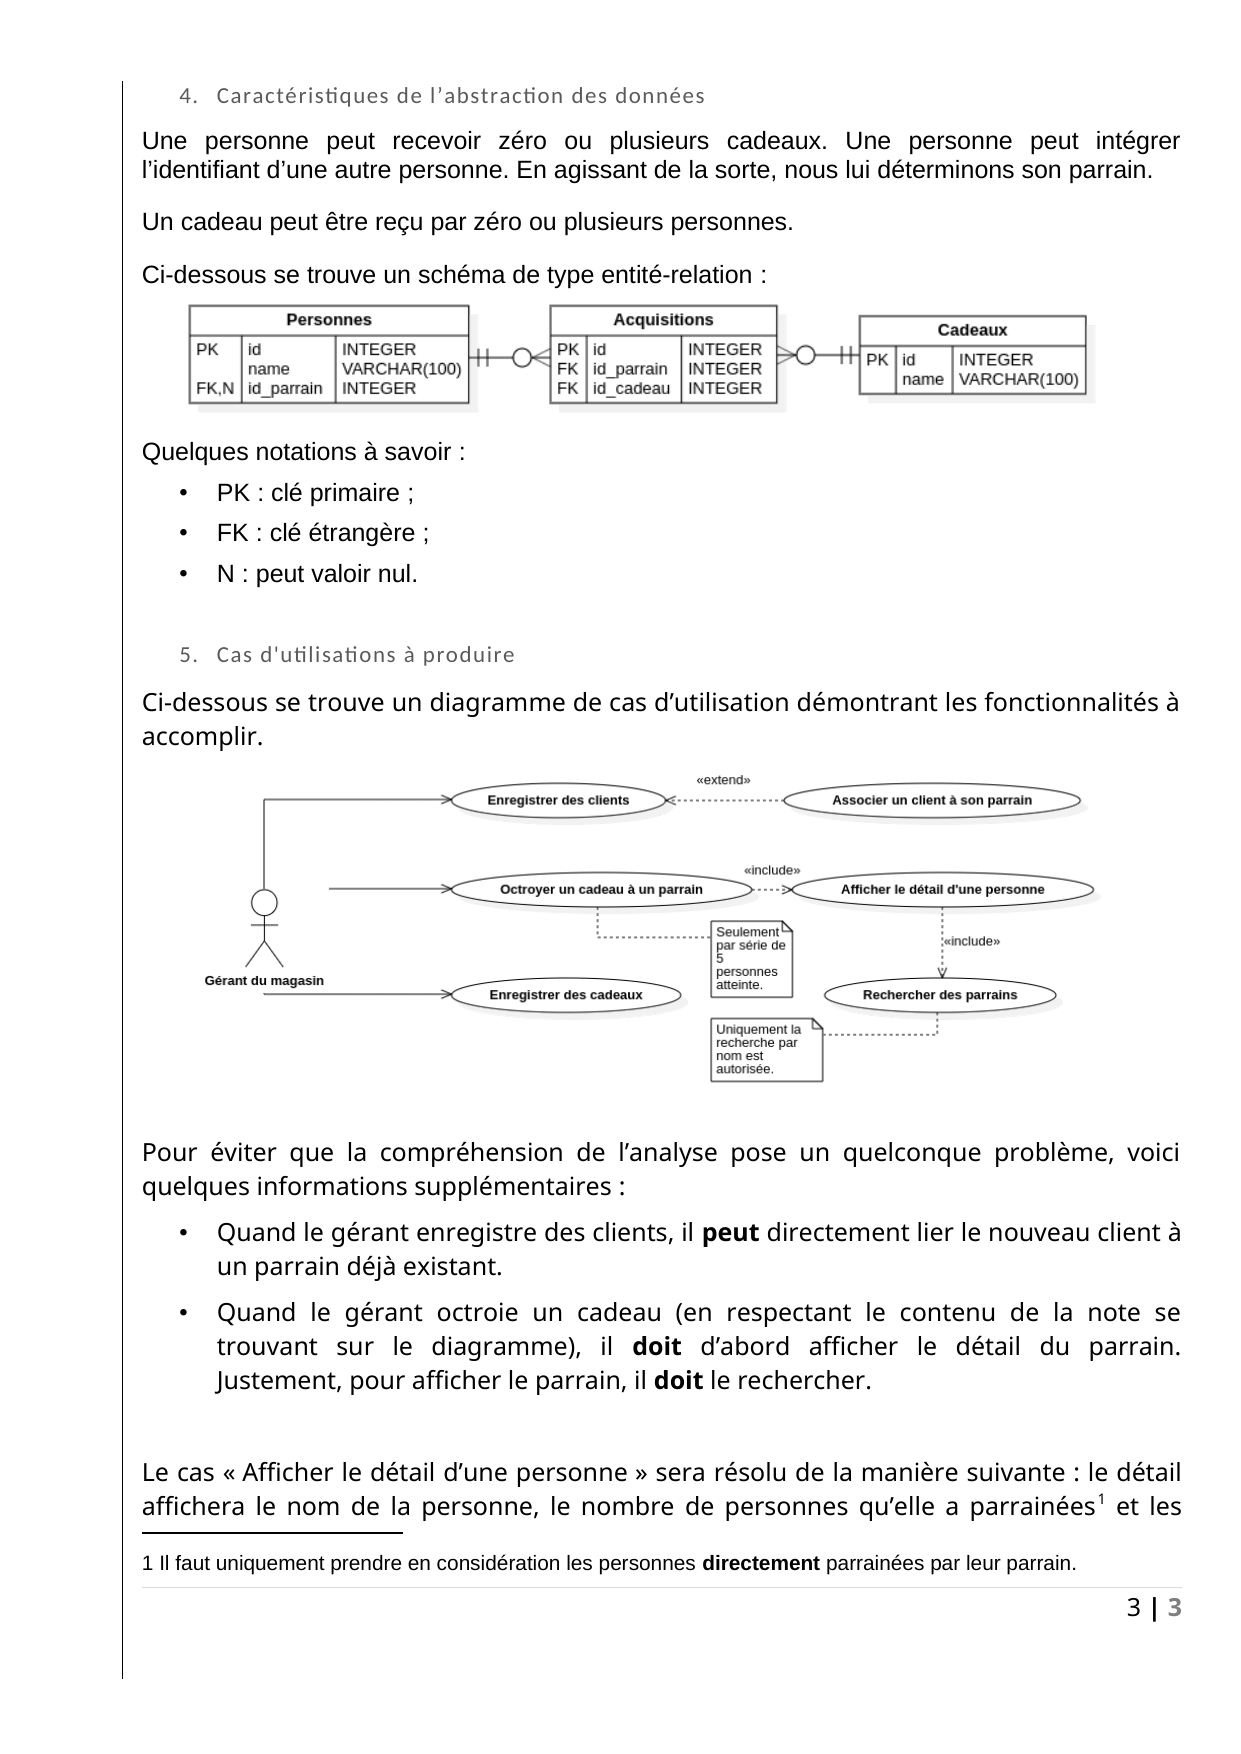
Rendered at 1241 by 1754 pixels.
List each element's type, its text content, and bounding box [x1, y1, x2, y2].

subtitle Caractéristiques de l’abstraction des données [179, 81, 1182, 109]
subtitle Cas d'utilisations à produire [179, 640, 1182, 668]
picture [190, 764, 1133, 1123]
text Ci-dessous se trouve un schéma de type entité-relation : [142, 260, 1182, 289]
text Pour éviter que la compréhension de l’analyse pose un quelconque problème, voici quelques informations supplémentaires : [142, 764, 1182, 1203]
text Un cadeau peut être reçu par zéro ou plusieurs personnes. [142, 207, 1182, 236]
text Il faut uniquement prendre en considération les personnes directement parrainées par leur parrain. [142, 1551, 1182, 1575]
text Quelques notations à savoir : [142, 313, 1182, 466]
text Ci-dessous se trouve un diagramme de cas d’utilisation démontrant les fonctionnalités à accomplir. [142, 685, 1182, 753]
list Quand le gérant enregistre des clients, il peut directement lier le nouveau client à un parrain déjà existant. [179, 1214, 1182, 1283]
picture [177, 293, 1137, 413]
list FK : clé étrangère ; [179, 518, 1182, 547]
list Quand le gérant octroie un cadeau (en respectant le contenu de la note se trouvant sur le diagramme), il doit d’abord afficher le détail du parrain. Justement, pour afficher le parrain, il doit le rechercher. [179, 1294, 1182, 1397]
list PK : clé primaire ; [179, 478, 1182, 506]
text Le cas « Afficher le détail d’une personne » sera résolu de la manière suivante : le détail affichera le nom de la personne, le nombre de personnes qu’elle a parrainées et les cadeaux déjà reçus. [142, 1454, 1182, 1522]
text Une personne peut recevoir zéro ou plusieurs cadeaux. Une personne peut intégrer l’identifiant d’une autre personne. En agissant de la sorte, nous lui déterminons son parrain. [142, 126, 1182, 183]
list N : peut valoir nul. [179, 559, 1182, 588]
